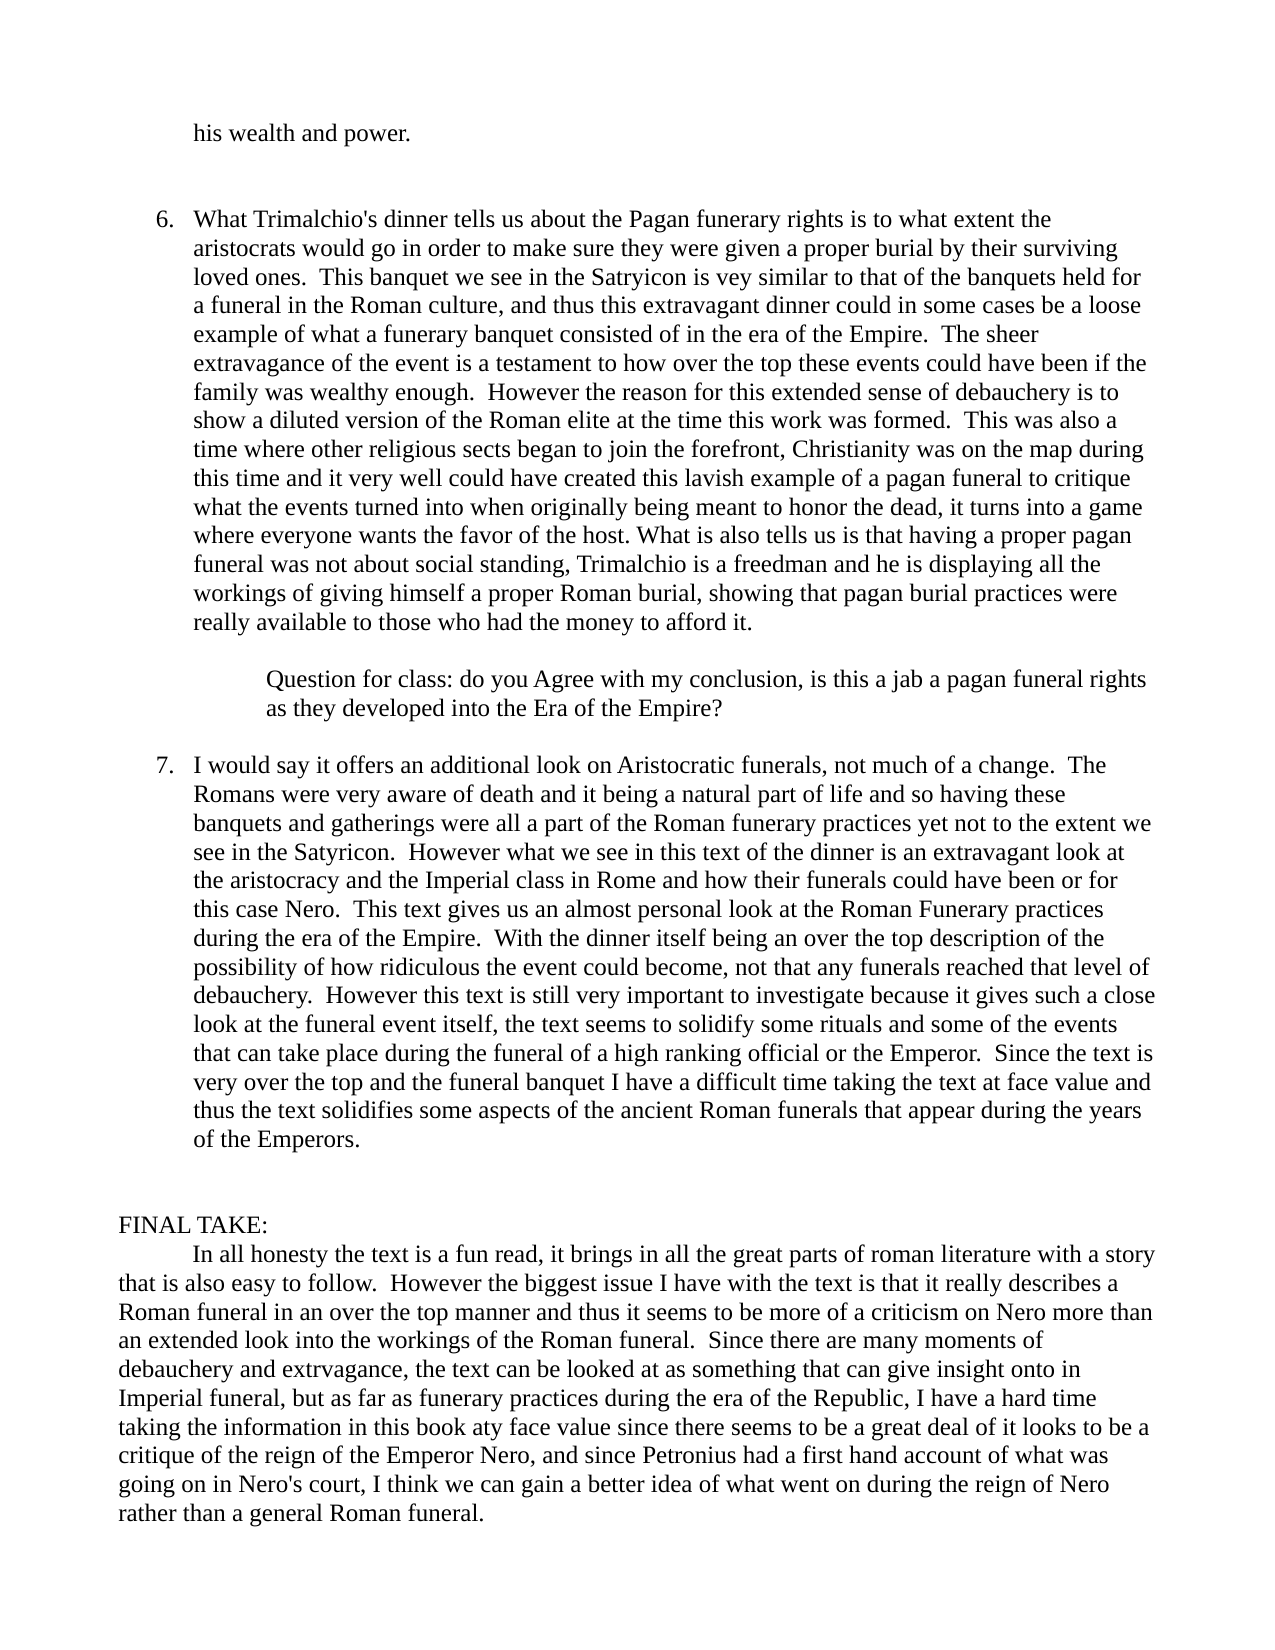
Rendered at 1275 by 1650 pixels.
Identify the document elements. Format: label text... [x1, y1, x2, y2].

text FINAL TAKE: [118, 1211, 1157, 1239]
text In all honesty the text is a fun read, it brings in all the great parts of roman literature with a story that is also easy to follow. However the biggest issue I have with the text is that it really describes a Roman funeral in an over the top manner and thus it seems to be more of a criticism on Nero more than an extended look into the workings of the Roman funeral. Since there are many moments of debauchery and extrvagance, the text can be looked at as something that can give insight onto in Imperial funeral, but as far as funerary practices during the era of the Republic, I have a hard time taking the information in this book aty face value since there seems to be a great deal of it looks to be a critique of the reign of the Emperor Nero, and since Petronius had a first hand account of what was going on in Nero's court, I think we can gain a better idea of what went on during the reign of Nero rather than a general Roman funeral. [118, 1239, 1157, 1527]
text Question for class: do you Agree with my conclusion, is this a jab a pagan funeral rights as they developed into the Era of the Empire? [118, 664, 1157, 722]
list his wealth and power. [156, 118, 1157, 147]
list What Trimalchio's dinner tells us about the Pagan funerary rights is to what extent the aristocrats would go in order to make sure they were given a proper burial by their surviving loved ones. This banquet we see in the Satryicon is vey similar to that of the banquets held for a funeral in the Roman culture, and thus this extravagant dinner could in some cases be a loose example of what a funerary banquet consisted of in the era of the Empire. The sheer extravagance of the event is a testament to how over the top these events could have been if the family was wealthy enough. However the reason for this extended sense of debauchery is to show a diluted version of the Roman elite at the time this work was formed. This was also a time where other religious sects began to join the forefront, Christianity was on the map during this time and it very well could have created this lavish example of a pagan funeral to critique what the events turned into when originally being meant to honor the dead, it turns into a game where everyone wants the favor of the host. What is also tells us is that having a proper pagan funeral was not about social standing, Trimalchio is a freedman and he is displaying all the workings of giving himself a proper Roman burial, showing that pagan burial practices were really available to those who had the money to afford it. [156, 204, 1157, 636]
list I would say it offers an additional look on Aristocratic funerals, not much of a change. The Romans were very aware of death and it being a natural part of life and so having these banquets and gatherings were all a part of the Roman funerary practices yet not to the extent we see in the Satyricon. However what we see in this text of the dinner is an extravagant look at the aristocracy and the Imperial class in Rome and how their funerals could have been or for this case Nero. This text gives us an almost personal look at the Roman Funerary practices during the era of the Empire. With the dinner itself being an over the top description of the possibility of how ridiculous the event could become, not that any funerals reached that level of debauchery. However this text is still very important to investigate because it gives such a close look at the funeral event itself, the text seems to solidify some rituals and some of the events that can take place during the funeral of a high ranking official or the Emperor. Since the text is very over the top and the funeral banquet I have a difficult time taking the text at face value and thus the text solidifies some aspects of the ancient Roman funerals that appear during the years of the Emperors. [156, 751, 1157, 1153]
